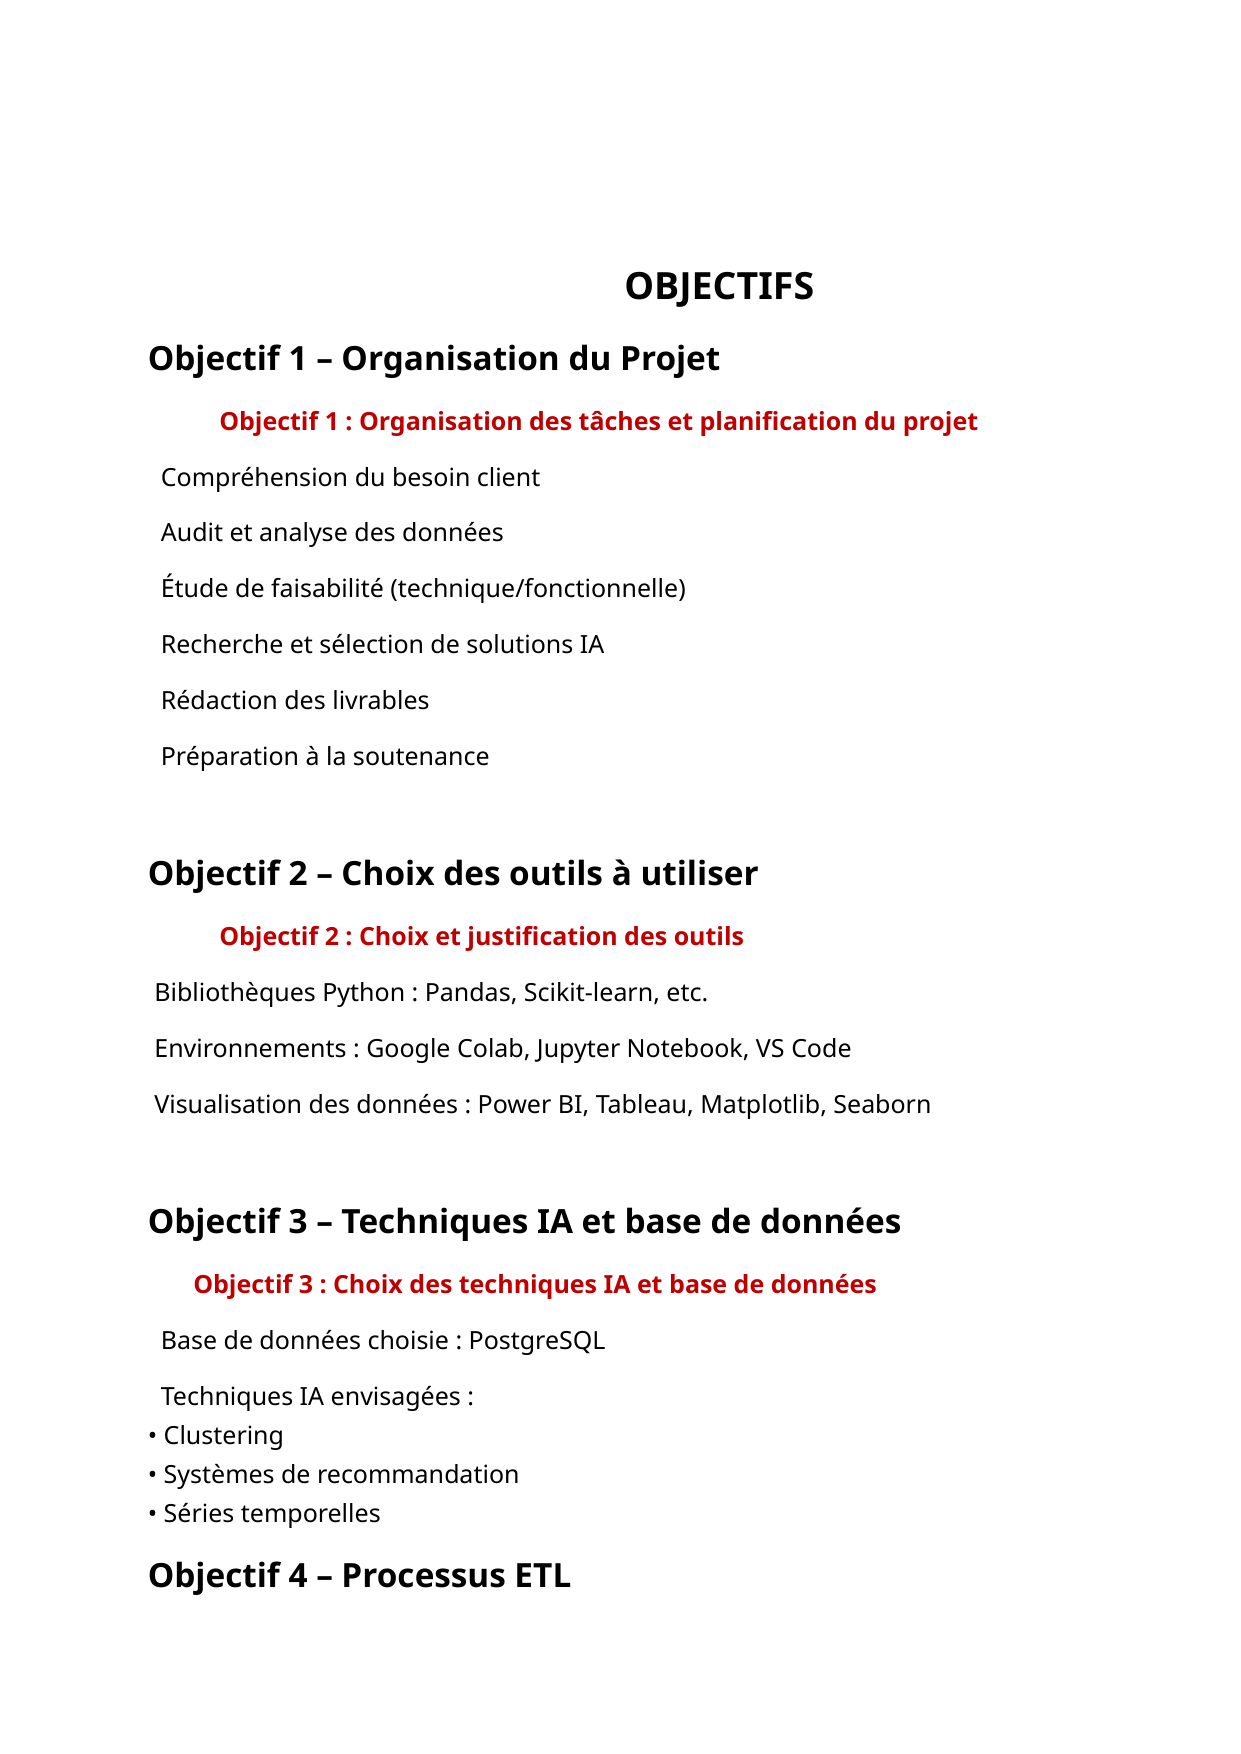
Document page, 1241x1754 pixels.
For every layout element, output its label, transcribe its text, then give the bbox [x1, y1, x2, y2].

text Recherche et sélection de solutions IA [148, 627, 1093, 661]
text Objectif 1 : Organisation des tâches et planification du projet [148, 403, 1093, 437]
text Objectif 2 – Choix des outils à utiliser [148, 850, 1093, 896]
text Préparation à la soutenance [148, 738, 1093, 772]
text Étude de faisabilité (technique/fonctionnelle) [148, 571, 1093, 605]
text Visualisation des données : Power BI, Tableau, Matplotlib, Seaborn [148, 1086, 1093, 1121]
text Objectif 3 – Techniques IA et base de données [148, 1198, 1093, 1243]
text Base de données choisie : PostgreSQL [148, 1323, 1093, 1357]
text Rédaction des livrables [148, 683, 1093, 717]
text Compréhension du besoin client [148, 459, 1093, 493]
text Environnements : Google Colab, Jupyter Notebook, VS Code [148, 1031, 1093, 1065]
text OBJECTIFS [148, 259, 1093, 310]
text Audit et analyse des données [148, 515, 1093, 549]
text Objectif 2 : Choix et justification des outils [148, 919, 1093, 953]
text Objectif 3 : Choix des techniques IA et base de données [148, 1267, 1093, 1301]
text Objectif 4 – Processus ETL [148, 1552, 1093, 1597]
text Bibliothèques Python : Pandas, Scikit-learn, etc. [148, 975, 1093, 1009]
text Objectif 1 – Organisation du Projet [148, 334, 1093, 380]
text Techniques IA envisagées : • Clustering • Systèmes de recommandation • Séries temporelles [148, 1379, 1093, 1530]
